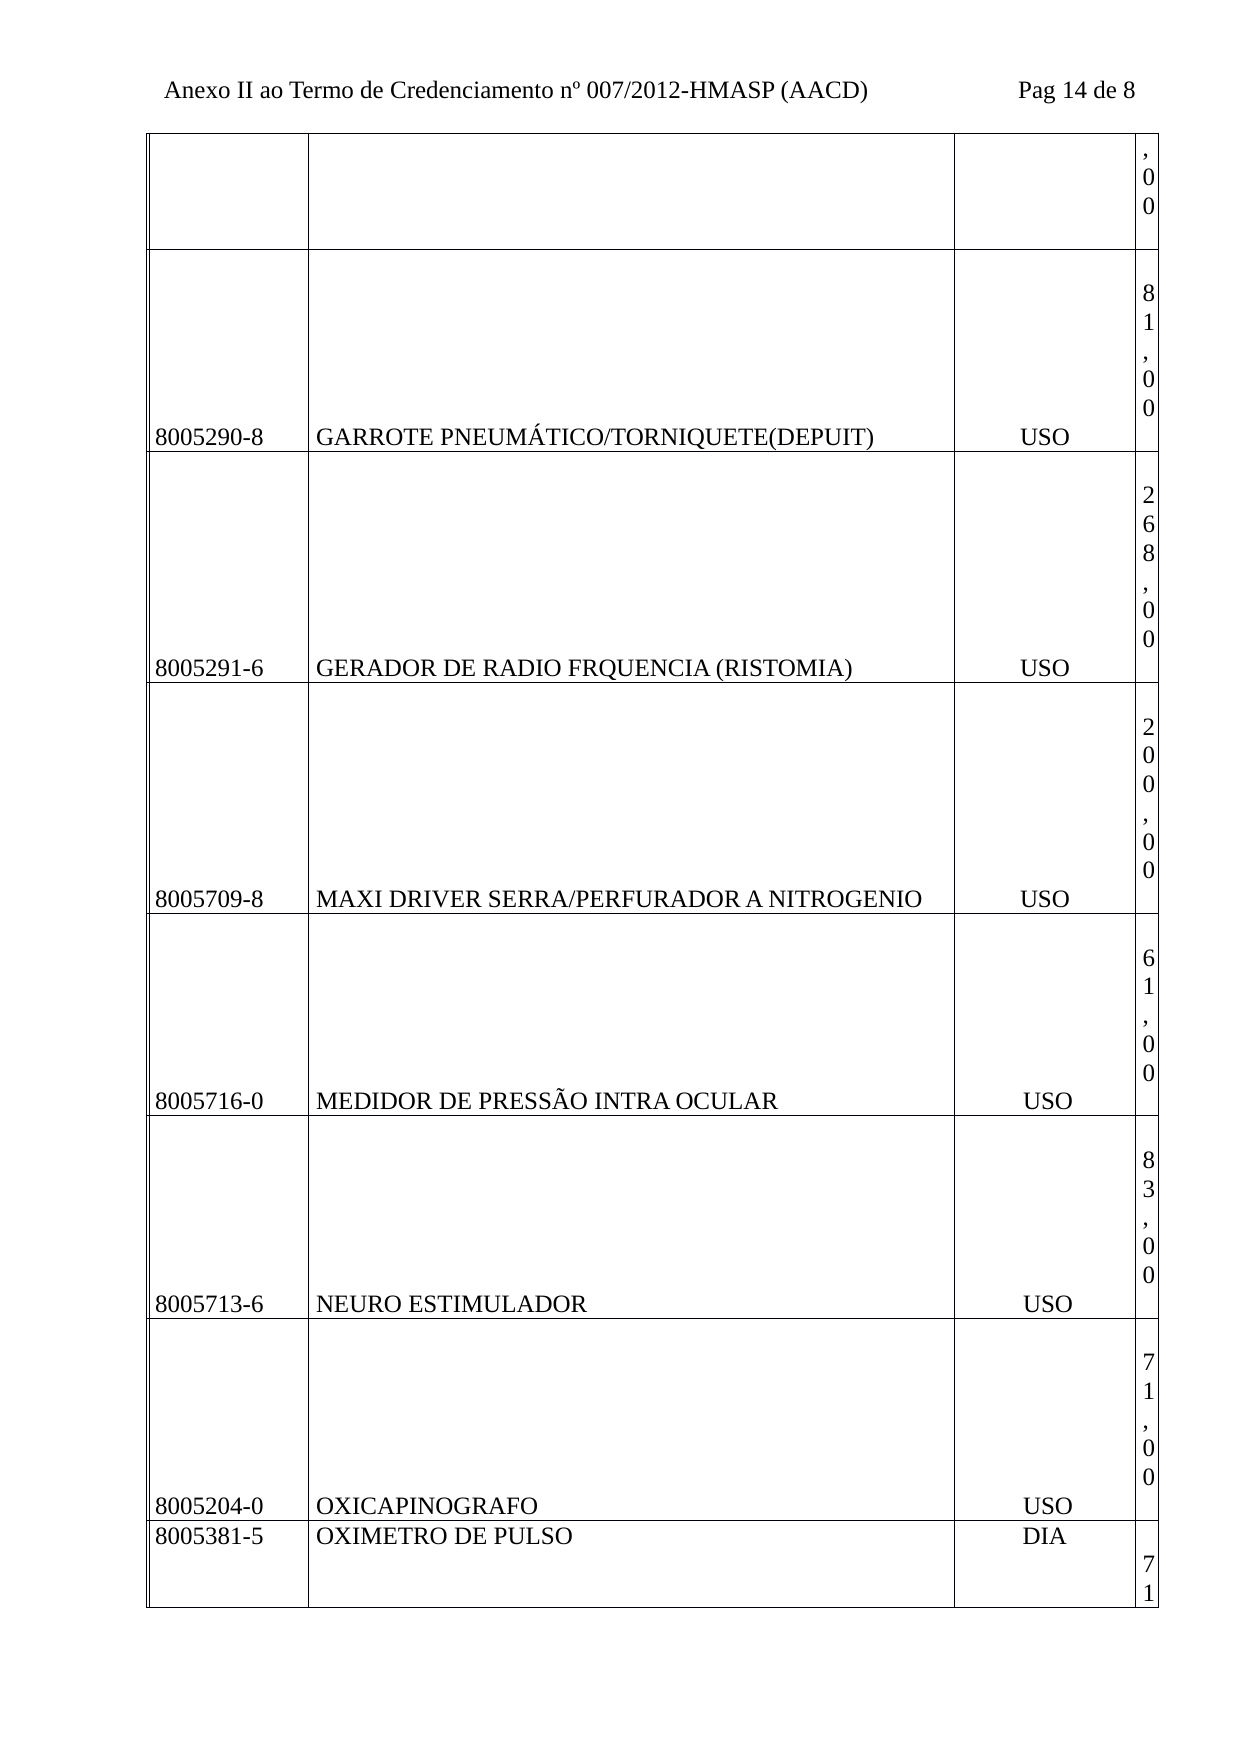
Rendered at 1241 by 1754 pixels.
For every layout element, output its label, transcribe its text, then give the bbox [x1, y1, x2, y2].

table_cell MEDIDOR DE PRESSÃO INTRA OCULAR [309, 914, 954, 1115]
table_cell NEURO ESTIMULADOR [309, 1116, 954, 1317]
table_cell 8005713-6 [150, 1116, 308, 1317]
table_cell 200,00 [1136, 683, 1158, 913]
table_cell ,00 [1136, 134, 1158, 248]
table_cell DIA [955, 1521, 1135, 1607]
table_cell USO [955, 250, 1135, 451]
table_cell 8005291-6 [150, 452, 308, 682]
table_cell [150, 134, 308, 248]
table_cell USO [955, 683, 1135, 913]
table_cell 8005290-8 [150, 250, 308, 451]
table_cell MAXI DRIVER SERRA/PERFURADOR A NITROGENIO [309, 683, 954, 913]
table_cell 8005709-8 [150, 683, 308, 913]
table_cell [955, 134, 1135, 248]
table_cell 83,00 [1136, 1116, 1158, 1317]
table_cell 8005381-5 [150, 1521, 308, 1607]
table_cell [309, 134, 954, 248]
table_cell 71 [1136, 1521, 1158, 1607]
table_cell GARROTE PNEUMÁTICO/TORNIQUETE(DEPUIT) [309, 250, 954, 451]
table_cell OXIMETRO DE PULSO [309, 1521, 954, 1607]
table_cell USO [955, 452, 1135, 682]
table_cell 8005716-0 [150, 914, 308, 1115]
table_cell 61,00 [1136, 914, 1158, 1115]
table_cell 81,00 [1136, 250, 1158, 451]
table_cell 268,00 [1136, 452, 1158, 682]
table_cell GERADOR DE RADIO FRQUENCIA (RISTOMIA) [309, 452, 954, 682]
table_cell 71,00 [1136, 1319, 1158, 1520]
table_cell 8005204-0 [150, 1319, 308, 1520]
table_cell OXICAPINOGRAFO [309, 1319, 954, 1520]
table_cell USO [955, 1319, 1135, 1520]
table_cell USO [955, 1116, 1135, 1317]
table_cell USO [955, 914, 1135, 1115]
